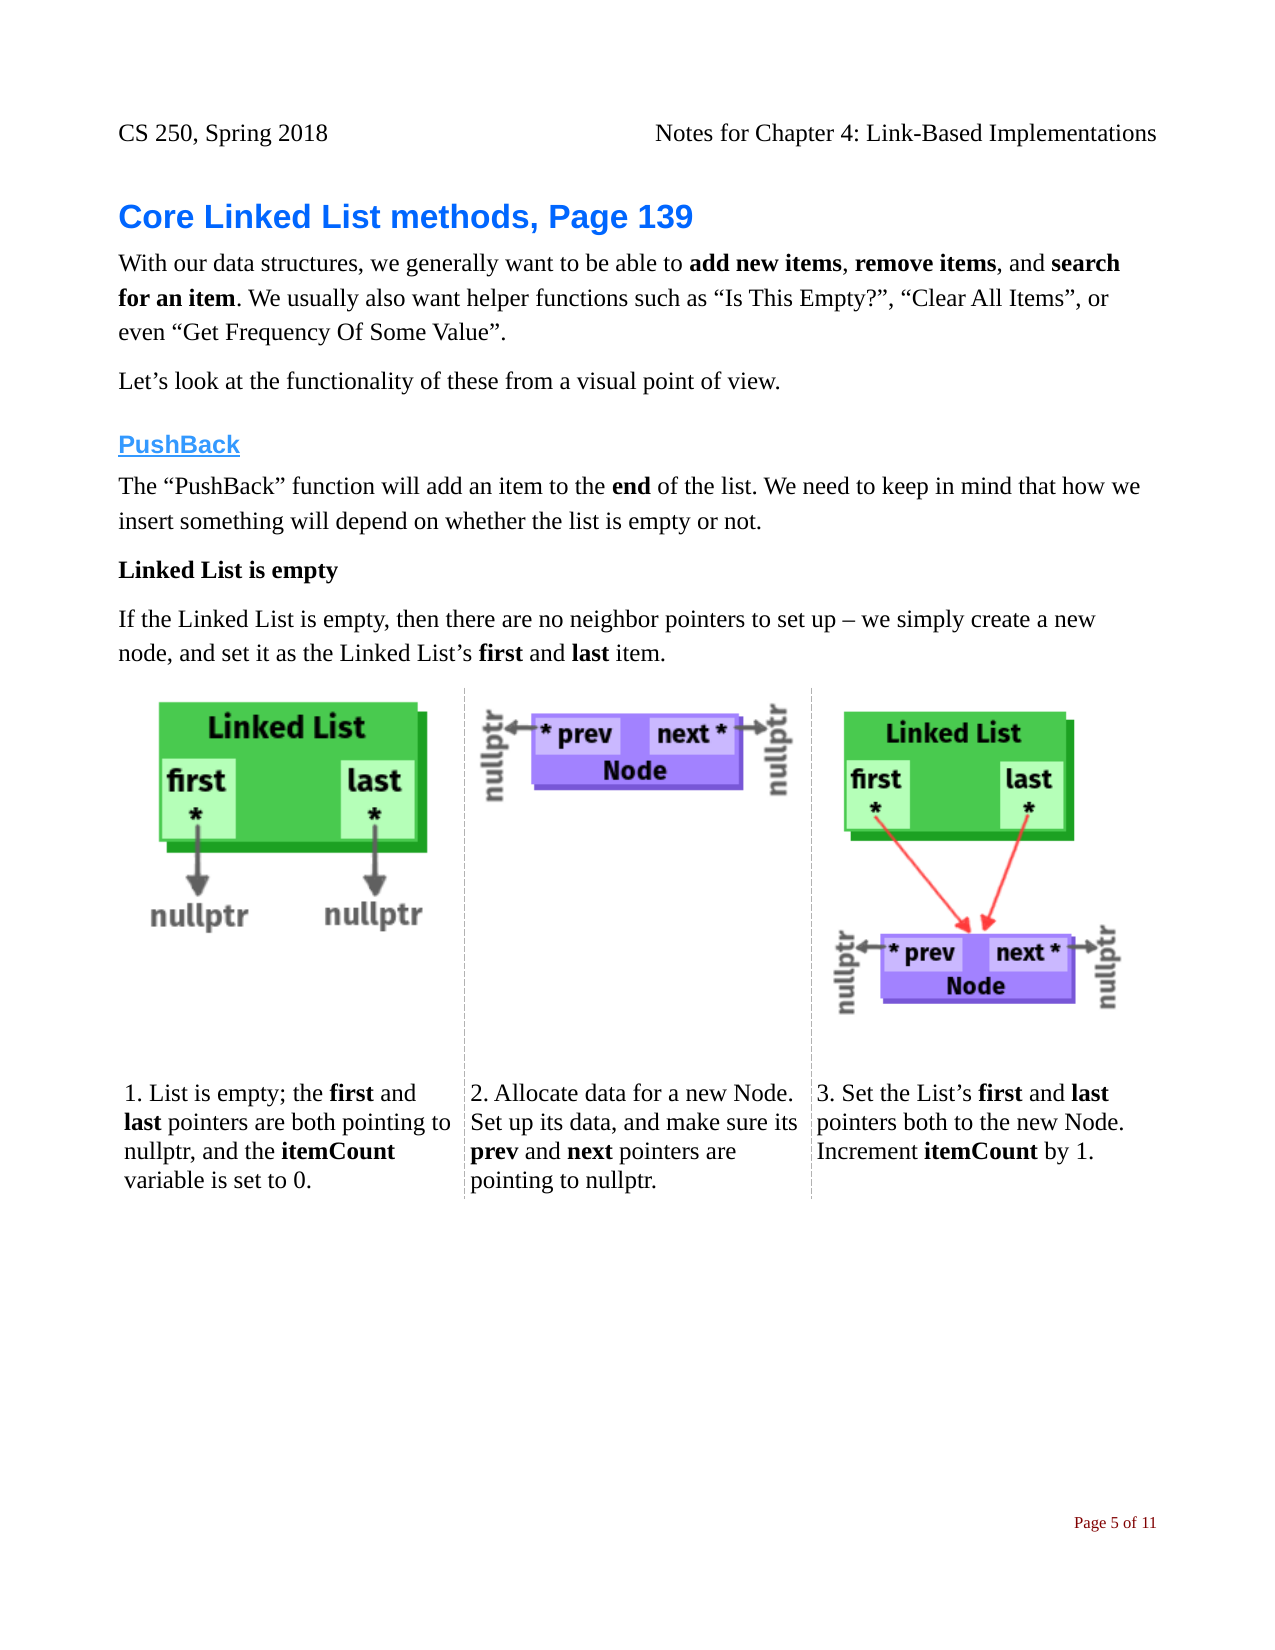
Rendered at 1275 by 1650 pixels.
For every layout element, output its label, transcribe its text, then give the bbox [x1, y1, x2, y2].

subtitle Core Linked List methods, Page 139 [118, 197, 1157, 236]
text The “PushBack” function will add an item to the end of the list. We need to keep in mind that how we insert something will depend on whether the list is empty or not. [118, 471, 1157, 535]
picture [142, 693, 440, 941]
picture [470, 693, 805, 814]
text With our data structures, we generally want to be able to add new items, remove items, and search for an item. We usually also want helper functions such as “Is This Empty?”, “Clear All Items”, or even “Get Frequency Of Some Value”. [118, 248, 1157, 346]
subtitle PushBack [118, 430, 1157, 459]
table_cell 3. Set the List’s first and last pointers both to the new Node. Increment itemCount by 1. [811, 1073, 1157, 1199]
text If the Linked List is empty, then there are no neighbor pointers to set up – we simply create a new node, and set it as the Linked List’s first and last item. [118, 604, 1157, 667]
text Let’s look at the functionality of these from a visual point of view. [118, 366, 1157, 395]
table_cell 1. List is empty; the first and last pointers are both pointing to nullptr, and the itemCount variable is set to 0. [118, 1073, 464, 1199]
table_header [118, 688, 464, 1073]
text Linked List is empty [118, 555, 1157, 584]
table_header [811, 688, 1157, 1073]
table_header [464, 688, 811, 1073]
table_cell 2. Allocate data for a new Node. Set up its data, and make sure its prev and next pointers are pointing to nullptr. [464, 1073, 811, 1199]
picture [824, 693, 1143, 1039]
